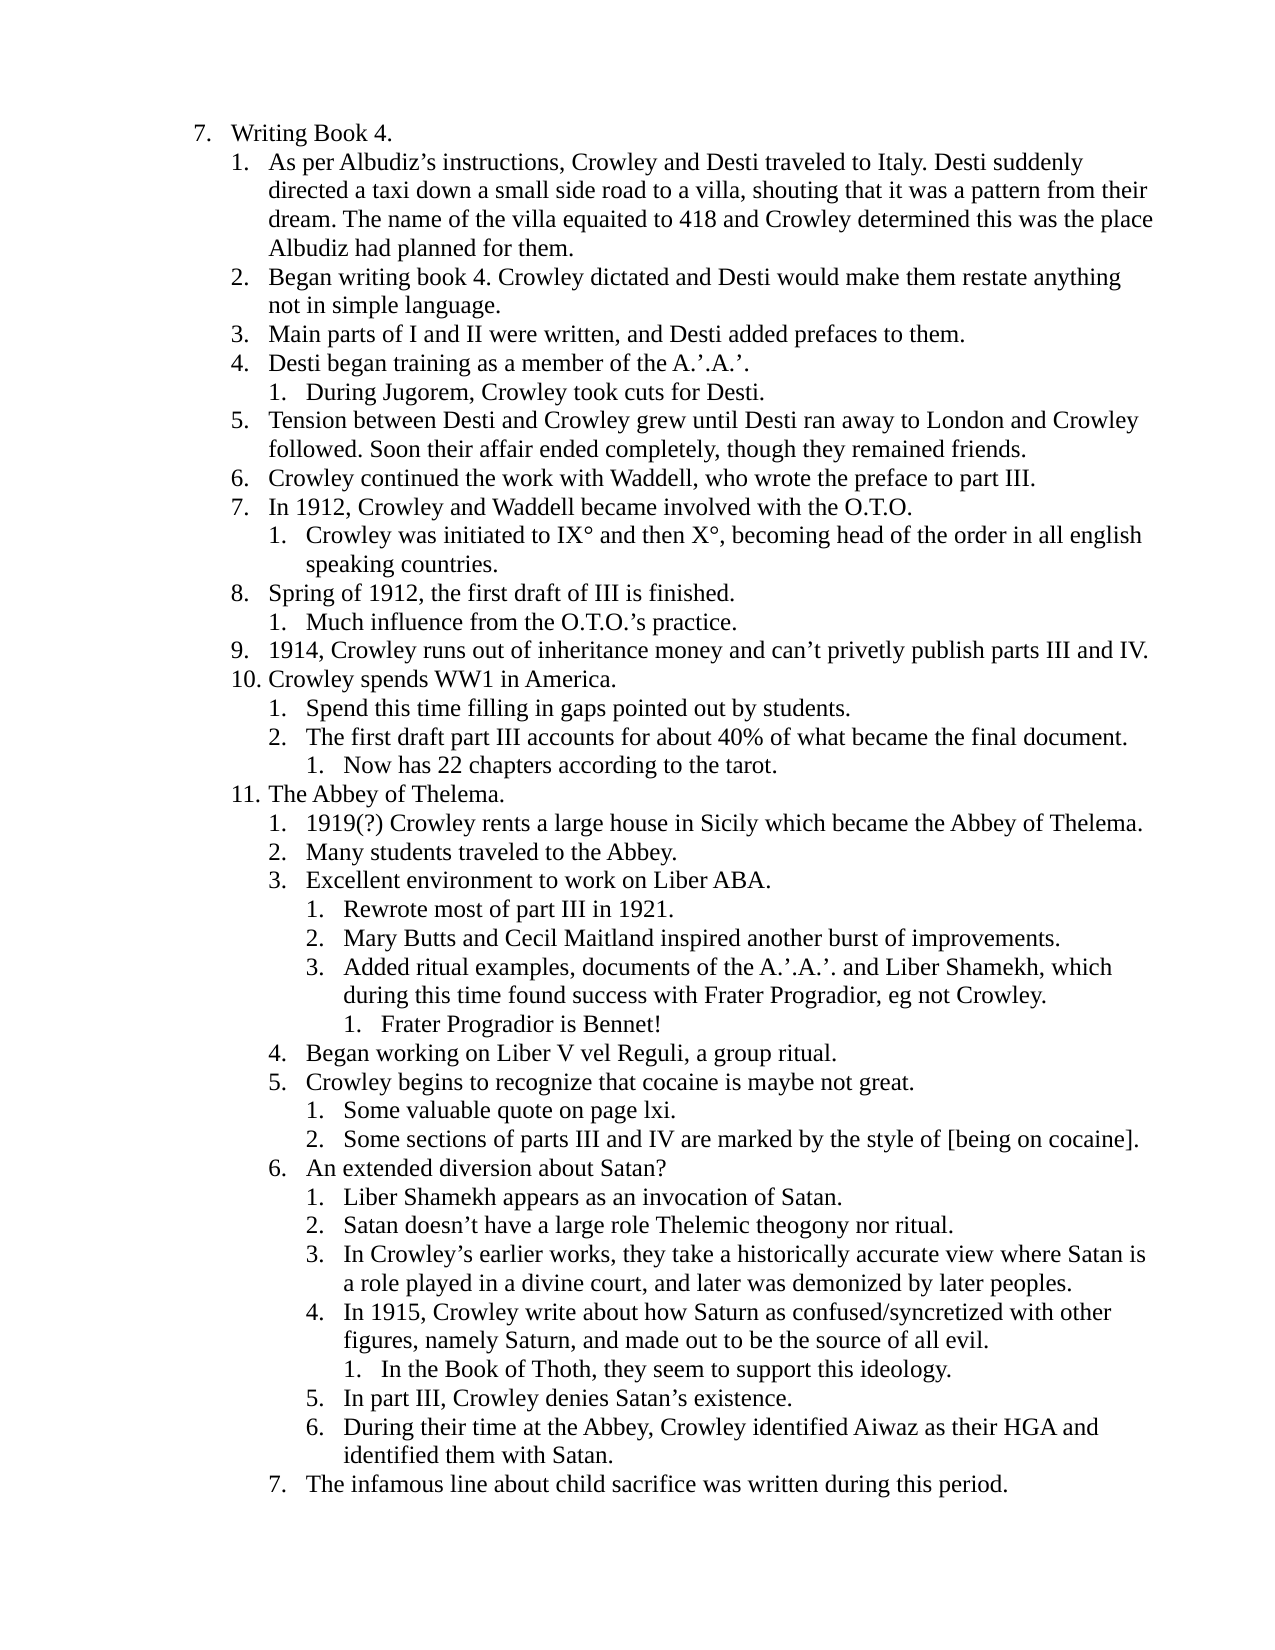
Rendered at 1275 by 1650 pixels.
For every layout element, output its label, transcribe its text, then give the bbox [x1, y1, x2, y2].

list Spend this time filling in gaps pointed out by students. [268, 693, 1157, 722]
list Crowley was initiated to IX° and then X°, becoming head of the order in all english speaking countries. [268, 521, 1157, 578]
list Crowley spends WW1 in America. [231, 664, 1157, 693]
list As per Albudiz’s instructions, Crowley and Desti traveled to Italy. Desti suddenly directed a taxi down a small side road to a villa, shouting that it was a pattern from their dream. The name of the villa equaited to 418 and Crowley determined this was the place Albudiz had planned for them. [231, 147, 1157, 262]
list The first draft part III accounts for about 40% of what became the final document. [268, 722, 1157, 751]
list An extended diversion about Satan? [268, 1153, 1157, 1182]
list The infamous line about child sacrifice was written during this period. [268, 1469, 1157, 1498]
list Began writing book 4. Crowley dictated and Desti would make them restate anything not in simple language. [231, 262, 1157, 319]
list Some sections of parts III and IV are marked by the style of [being on cocaine]. [306, 1124, 1157, 1153]
list Crowley continued the work with Waddell, who wrote the preface to part III. [231, 463, 1157, 492]
list Now has 22 chapters according to the tarot. [306, 751, 1157, 779]
list During their time at the Abbey, Crowley identified Aiwaz as their HGA and identified them with Satan. [306, 1412, 1157, 1469]
list Excellent environment to work on Liber ABA. [268, 866, 1157, 894]
list Desti began training as a member of the A.’.A.’. [231, 348, 1157, 377]
list Frater Progradior is Bennet! [343, 1009, 1157, 1038]
list Mary Butts and Cecil Maitland inspired another burst of improvements. [306, 923, 1157, 952]
list Many students traveled to the Abbey. [268, 837, 1157, 866]
list In part III, Crowley denies Satan’s existence. [306, 1383, 1157, 1412]
list Writing Book 4. [193, 118, 1157, 147]
list Main parts of I and II were written, and Desti added prefaces to them. [231, 319, 1157, 348]
list Crowley begins to recognize that cocaine is maybe not great. [268, 1067, 1157, 1096]
list Tension between Desti and Crowley grew until Desti ran away to London and Crowley followed. Soon their affair ended completely, though they remained friends. [231, 406, 1157, 463]
list Liber Shamekh appears as an invocation of Satan. [306, 1182, 1157, 1211]
list The Abbey of Thelema. [231, 779, 1157, 808]
list Began working on Liber V vel Reguli, a group ritual. [268, 1038, 1157, 1067]
list In 1915, Crowley write about how Saturn as confused/syncretized with other figures, namely Saturn, and made out to be the source of all evil. [306, 1297, 1157, 1354]
list Much influence from the O.T.O.’s practice. [268, 607, 1157, 636]
list Spring of 1912, the first draft of III is finished. [231, 578, 1157, 607]
list Satan doesn’t have a large role Thelemic theogony nor ritual. [306, 1211, 1157, 1239]
list 1919(?) Crowley rents a large house in Sicily which became the Abbey of Thelema. [268, 808, 1157, 837]
list In Crowley’s earlier works, they take a historically accurate view where Satan is a role played in a divine court, and later was demonized by later peoples. [306, 1239, 1157, 1297]
list During Jugorem, Crowley took cuts for Desti. [268, 377, 1157, 406]
list 1914, Crowley runs out of inheritance money and can’t privetly publish parts III and IV. [231, 636, 1157, 664]
list Some valuable quote on page lxi. [306, 1096, 1157, 1124]
list Rewrote most of part III in 1921. [306, 894, 1157, 923]
list Added ritual examples, documents of the A.’.A.’. and Liber Shamekh, which during this time found success with Frater Progradior, eg not Crowley. [306, 952, 1157, 1009]
list In 1912, Crowley and Waddell became involved with the O.T.O. [231, 492, 1157, 521]
list In the Book of Thoth, they seem to support this ideology. [343, 1354, 1157, 1383]
